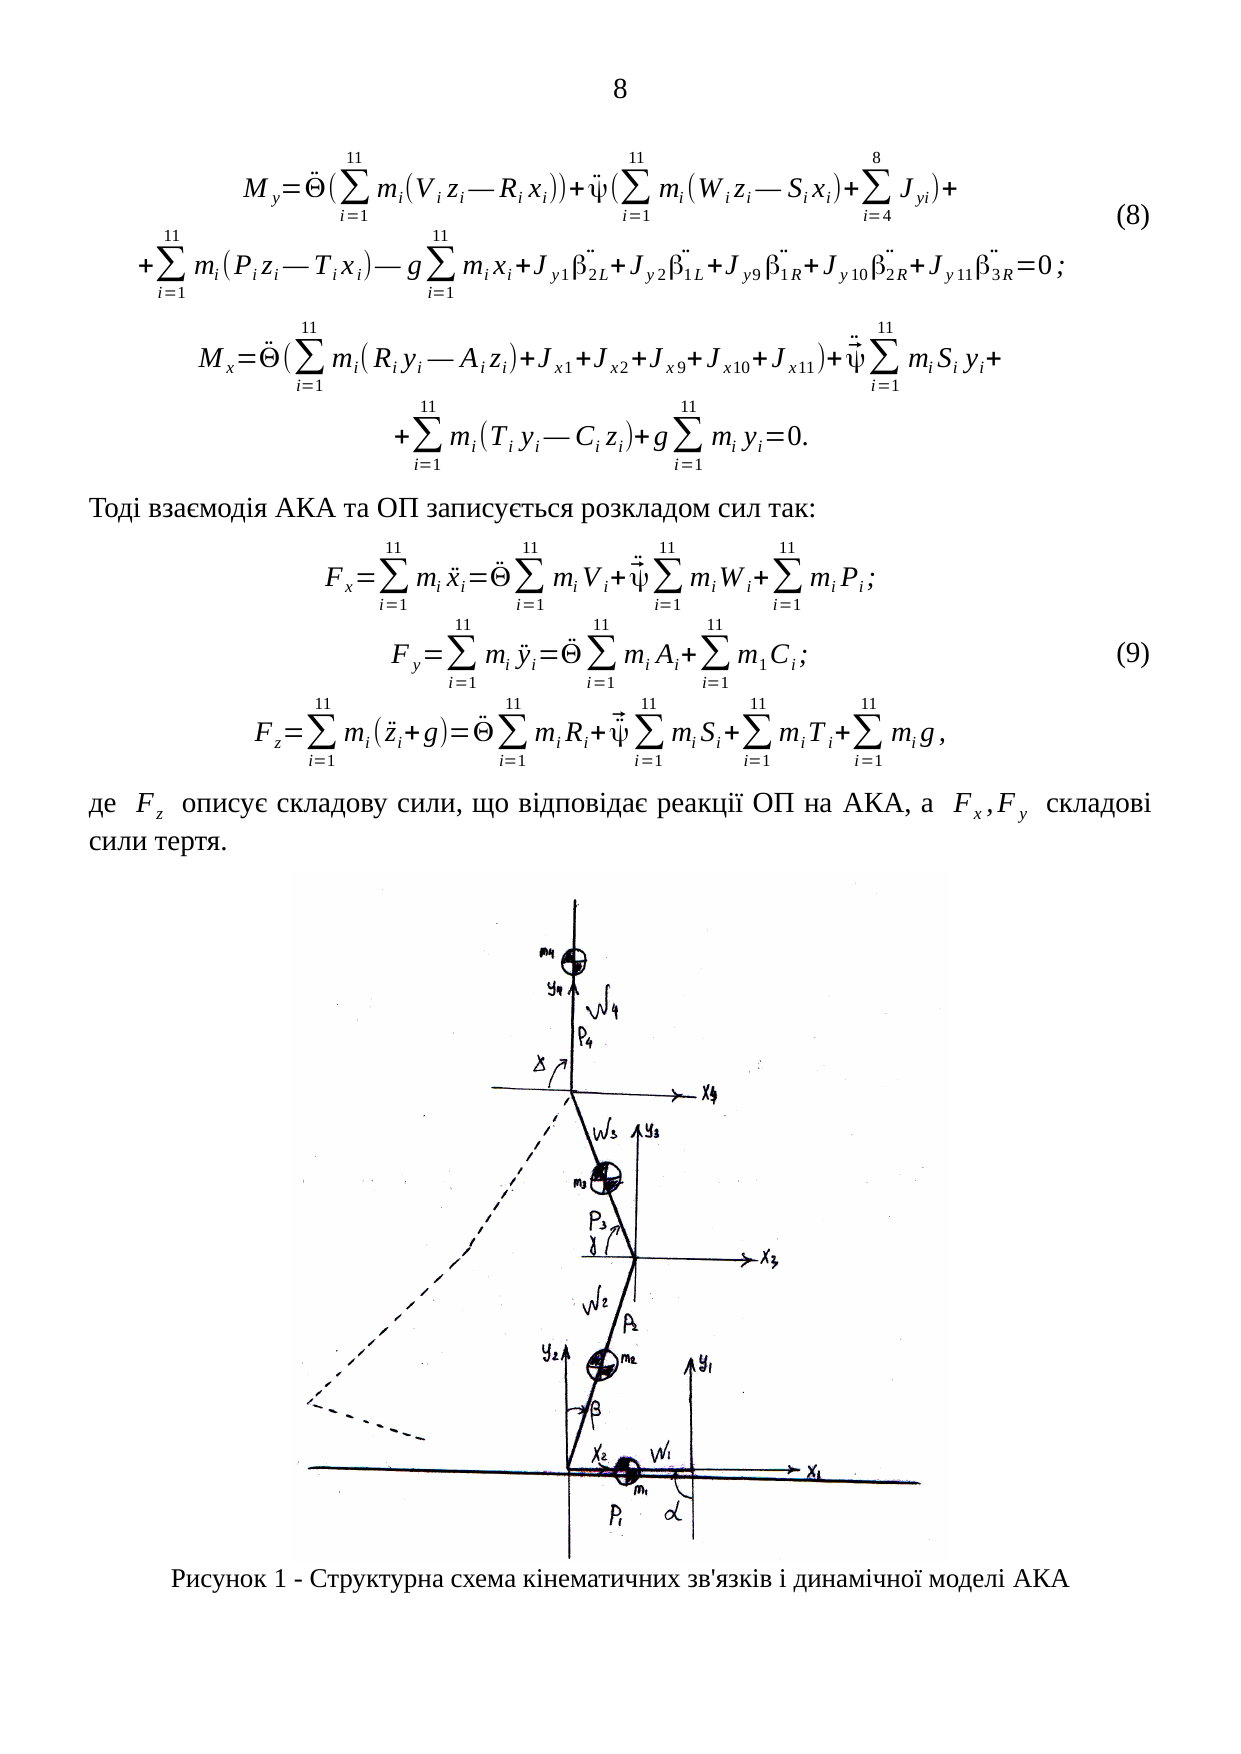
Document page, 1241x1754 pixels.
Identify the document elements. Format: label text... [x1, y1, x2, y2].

text деописує складову сили, що відповідає реакції ОП на АКА, аскладові сили тертя. [88, 785, 1152, 856]
table_header [89, 134, 1112, 490]
table_header (9) [1111, 523, 1150, 785]
table_header (8) [1112, 134, 1150, 490]
picture [291, 871, 949, 1562]
table_header [89, 523, 1111, 785]
text Рисунок 1 - Структурна схема кінематичних зв'язків і динамічної моделі АКА [88, 871, 1152, 1593]
text Тоді взаємодія АКА та ОП записується розкладом сил так: [88, 490, 1152, 523]
